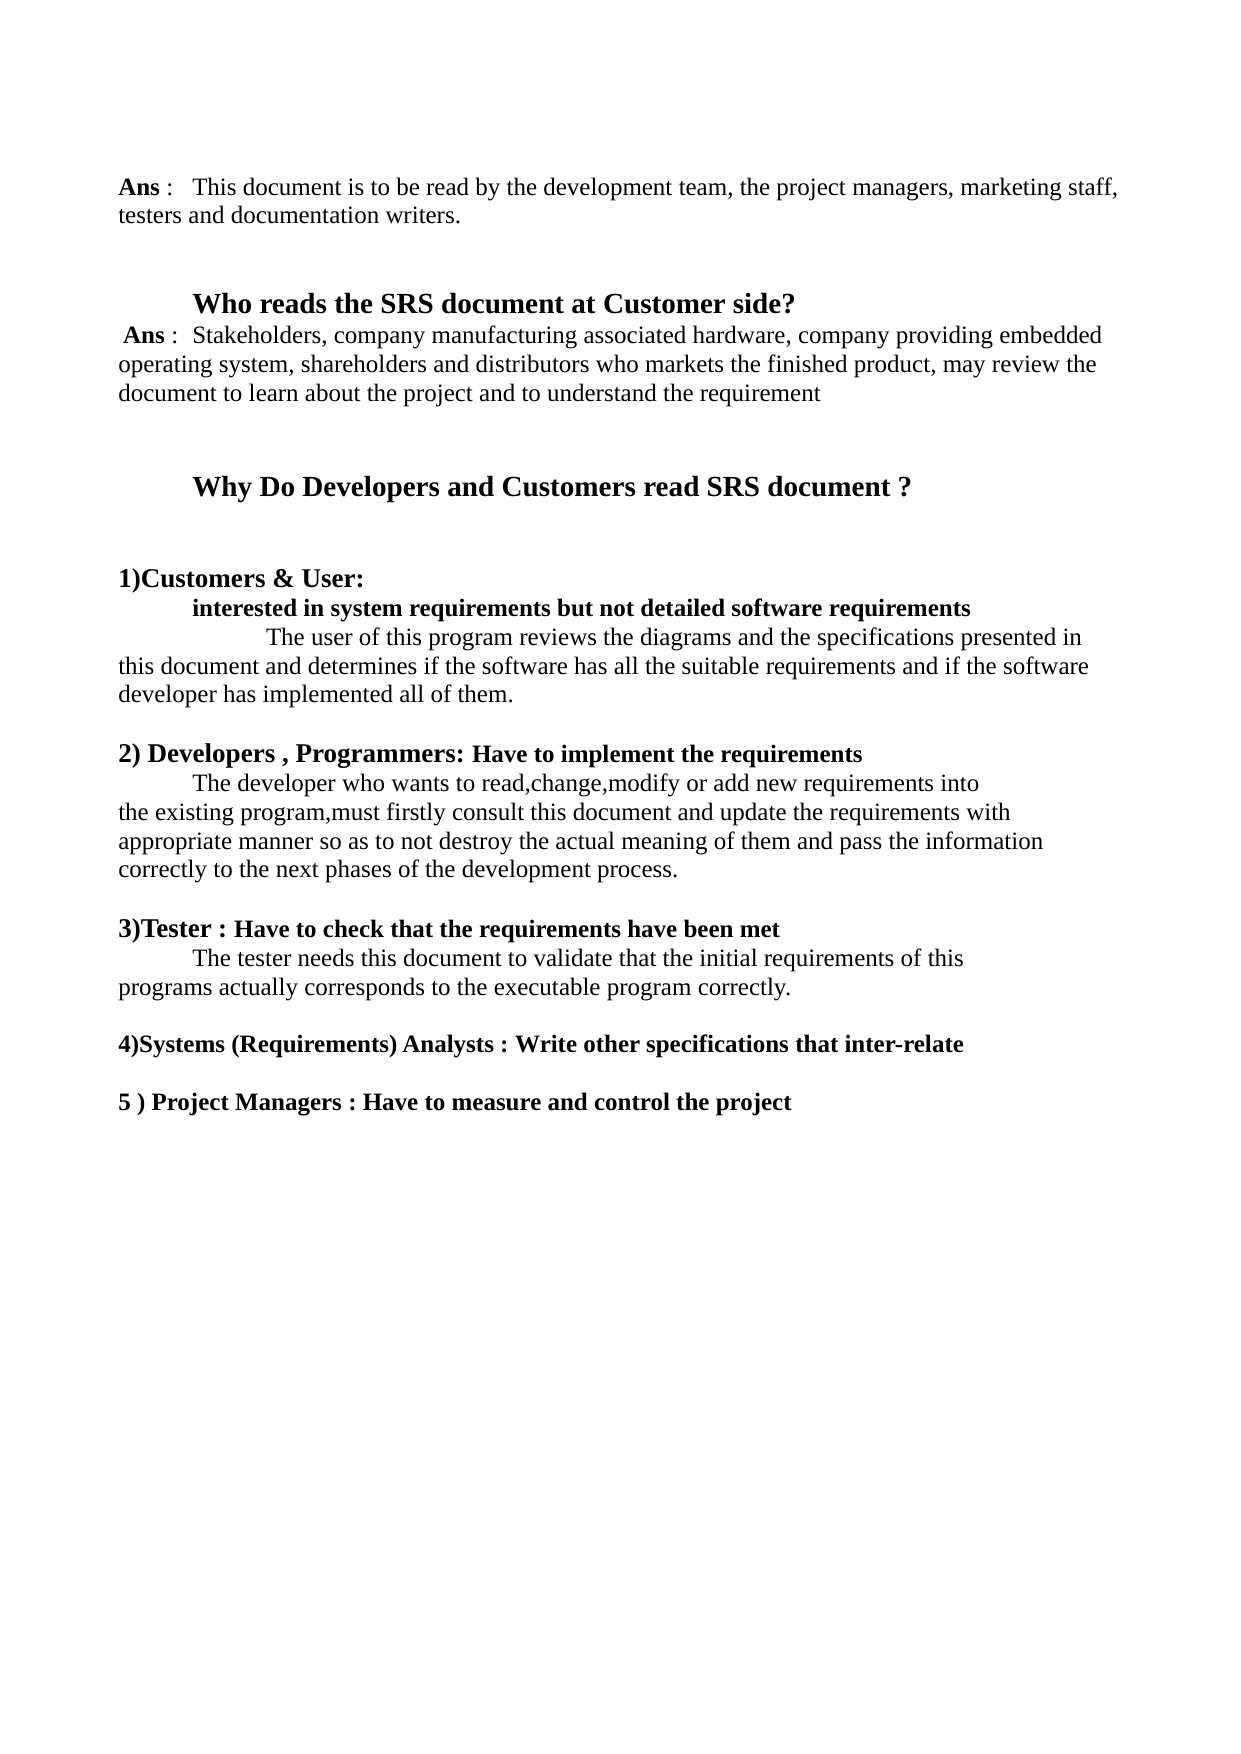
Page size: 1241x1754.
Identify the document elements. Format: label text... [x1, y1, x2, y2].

text The user of this program reviews the diagrams and the specifications presented in this document and determines if the software has all the suitable requirements and if the software [118, 622, 1122, 679]
text developer has implemented all of them. [118, 679, 1122, 708]
text Who reads the SRS document at Customer side? [118, 287, 1122, 320]
text appropriate manner so as to not destroy the actual meaning of them and pass the information [118, 826, 1122, 854]
text Ans : This document is to be read by the development team, the project managers, marketing staff, testers and documentation writers. [118, 172, 1122, 229]
text Why Do Developers and Customers read SRS document ? [118, 469, 1122, 502]
text Ans : Stakeholders, company manufacturing associated hardware, company providing embedded operating system, shareholders and distributors who markets the finished product, may review the document to learn about the project and to understand the requirement [118, 320, 1122, 406]
text 2) Developers , Programmers: Have to implement the requirements [118, 737, 1122, 768]
text correctly to the next phases of the development process. [118, 854, 1122, 883]
text interested in system requirements but not detailed software requirements [118, 593, 1122, 622]
text 3)Tester : Have to check that the requirements have been met [118, 912, 1122, 943]
text The tester needs this document to validate that the initial requirements of this [118, 943, 1122, 972]
text the existing program,must firstly consult this document and update the requirements with [118, 797, 1122, 826]
text 1)Customers & User: [118, 562, 1122, 593]
text 5 ) Project Managers : Have to measure and control the project [118, 1087, 1122, 1116]
text The developer who wants to read,change,modify or add new requirements into [118, 768, 1122, 797]
text programs actually corresponds to the executable program correctly. [118, 972, 1122, 1001]
text 4)Systems (Requirements) Analysts : Write other specifications that inter-relate [118, 1029, 1122, 1058]
